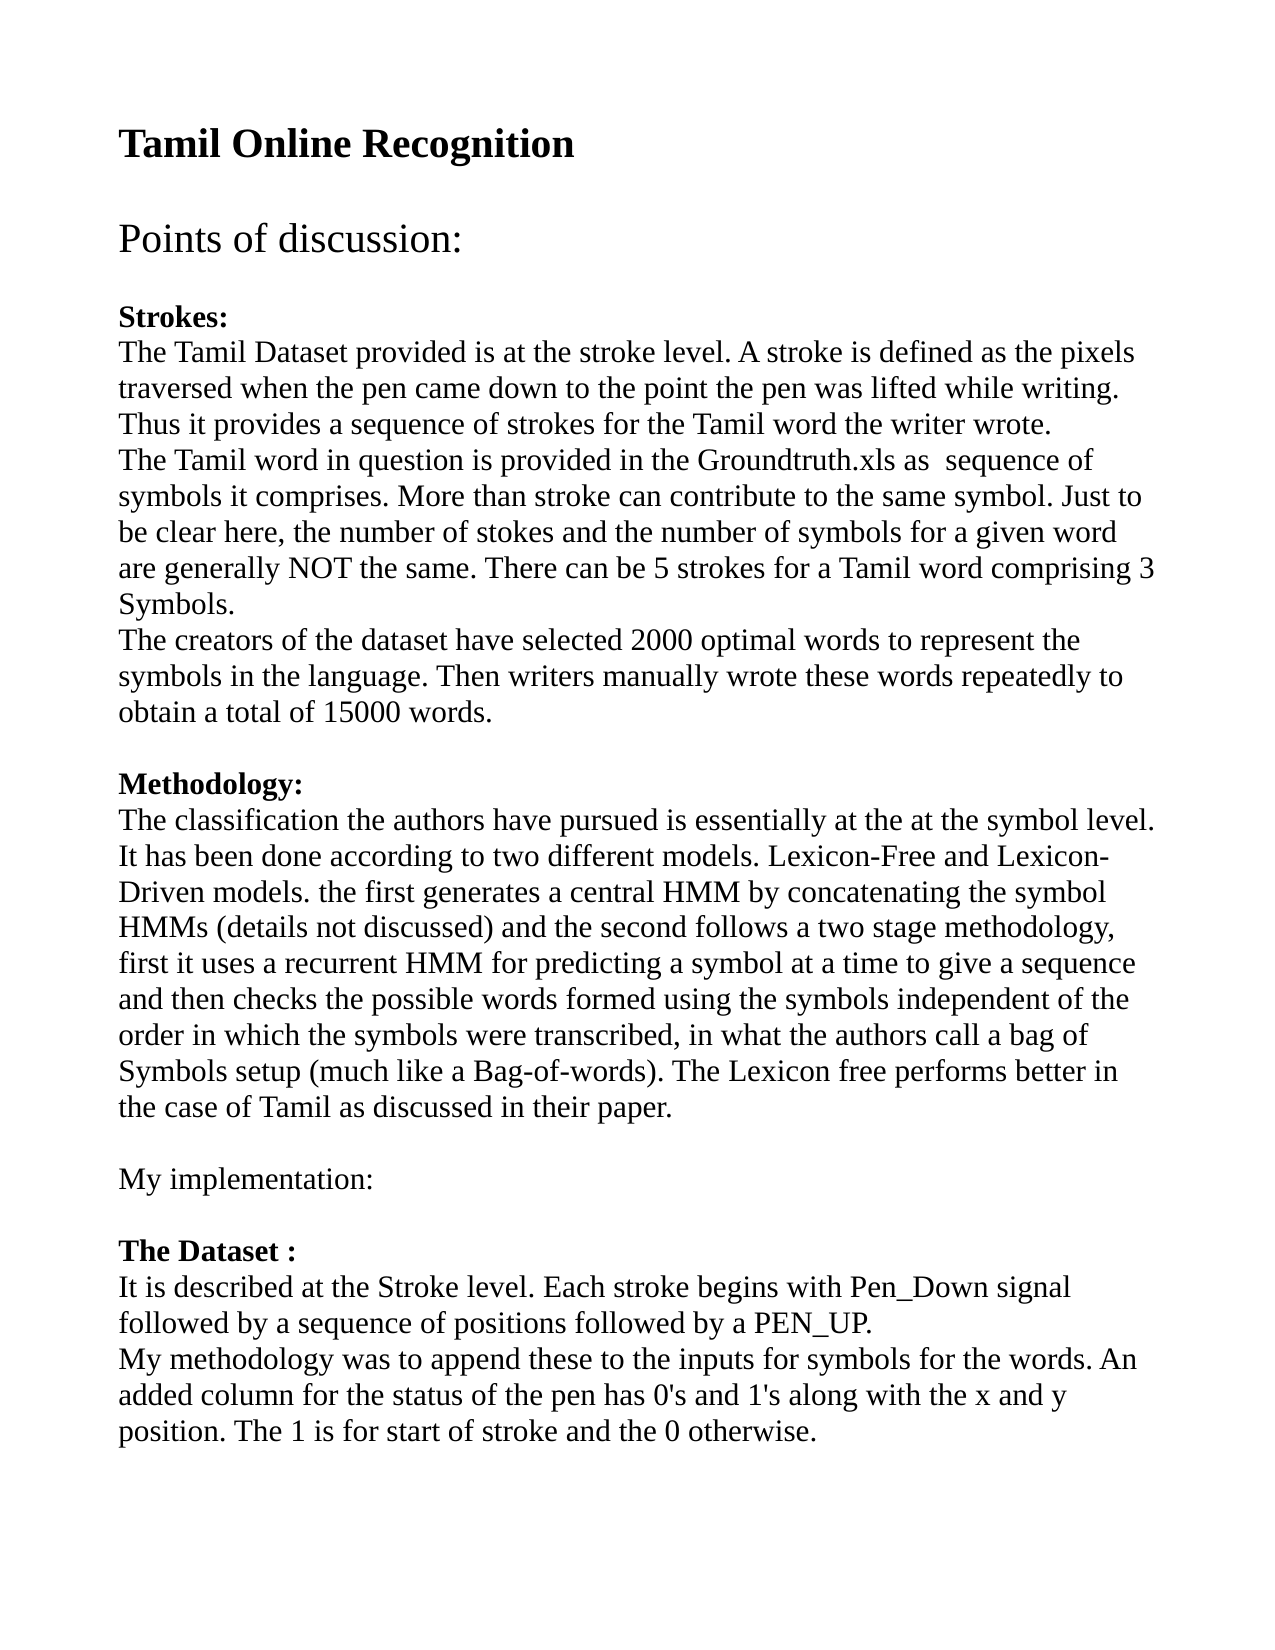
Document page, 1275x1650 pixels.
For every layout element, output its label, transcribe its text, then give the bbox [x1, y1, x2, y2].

text Points of discussion: [118, 214, 1157, 262]
text The creators of the dataset have selected 2000 optimal words to represent the symbols in the language. Then writers manually wrote these words repeatedly to obtain a total of 15000 words. [118, 621, 1157, 729]
text Strokes: [118, 298, 1157, 334]
text Tamil Online Recognition [118, 118, 1157, 166]
text The Tamil Dataset provided is at the stroke level. A stroke is defined as the pixels traversed when the pen came down to the point the pen was lifted while writing. [118, 334, 1157, 406]
text The Tamil word in question is provided in the Groundtruth.xls as sequence of symbols it comprises. More than stroke can contribute to the same symbol. Just to be clear here, the number of stokes and the number of symbols for a given word are generally NOT the same. There can be 5 strokes for a Tamil word comprising 3 Symbols. [118, 442, 1157, 621]
text The Dataset : [118, 1232, 1157, 1268]
text My methodology was to append these to the inputs for symbols for the words. An added column for the status of the pen has 0's and 1's along with the x and y position. The 1 is for start of stroke and the 0 otherwise. [118, 1340, 1157, 1448]
text Methodology: [118, 765, 1157, 801]
text My implementation: [118, 1160, 1157, 1196]
text Thus it provides a sequence of strokes for the Tamil word the writer wrote. [118, 406, 1157, 442]
text It is described at the Stroke level. Each stroke begins with Pen_Down signal followed by a sequence of positions followed by a PEN_UP. [118, 1268, 1157, 1340]
text The classification the authors have pursued is essentially at the at the symbol level. It has been done according to two different models. Lexicon-Free and Lexicon-Driven models. the first generates a central HMM by concatenating the symbol HMMs (details not discussed) and the second follows a two stage methodology, first it uses a recurrent HMM for predicting a symbol at a time to give a sequence and then checks the possible words formed using the symbols independent of the order in which the symbols were transcribed, in what the authors call a bag of Symbols setup (much like a Bag-of-words). The Lexicon free performs better in the case of Tamil as discussed in their paper. [118, 801, 1157, 1124]
